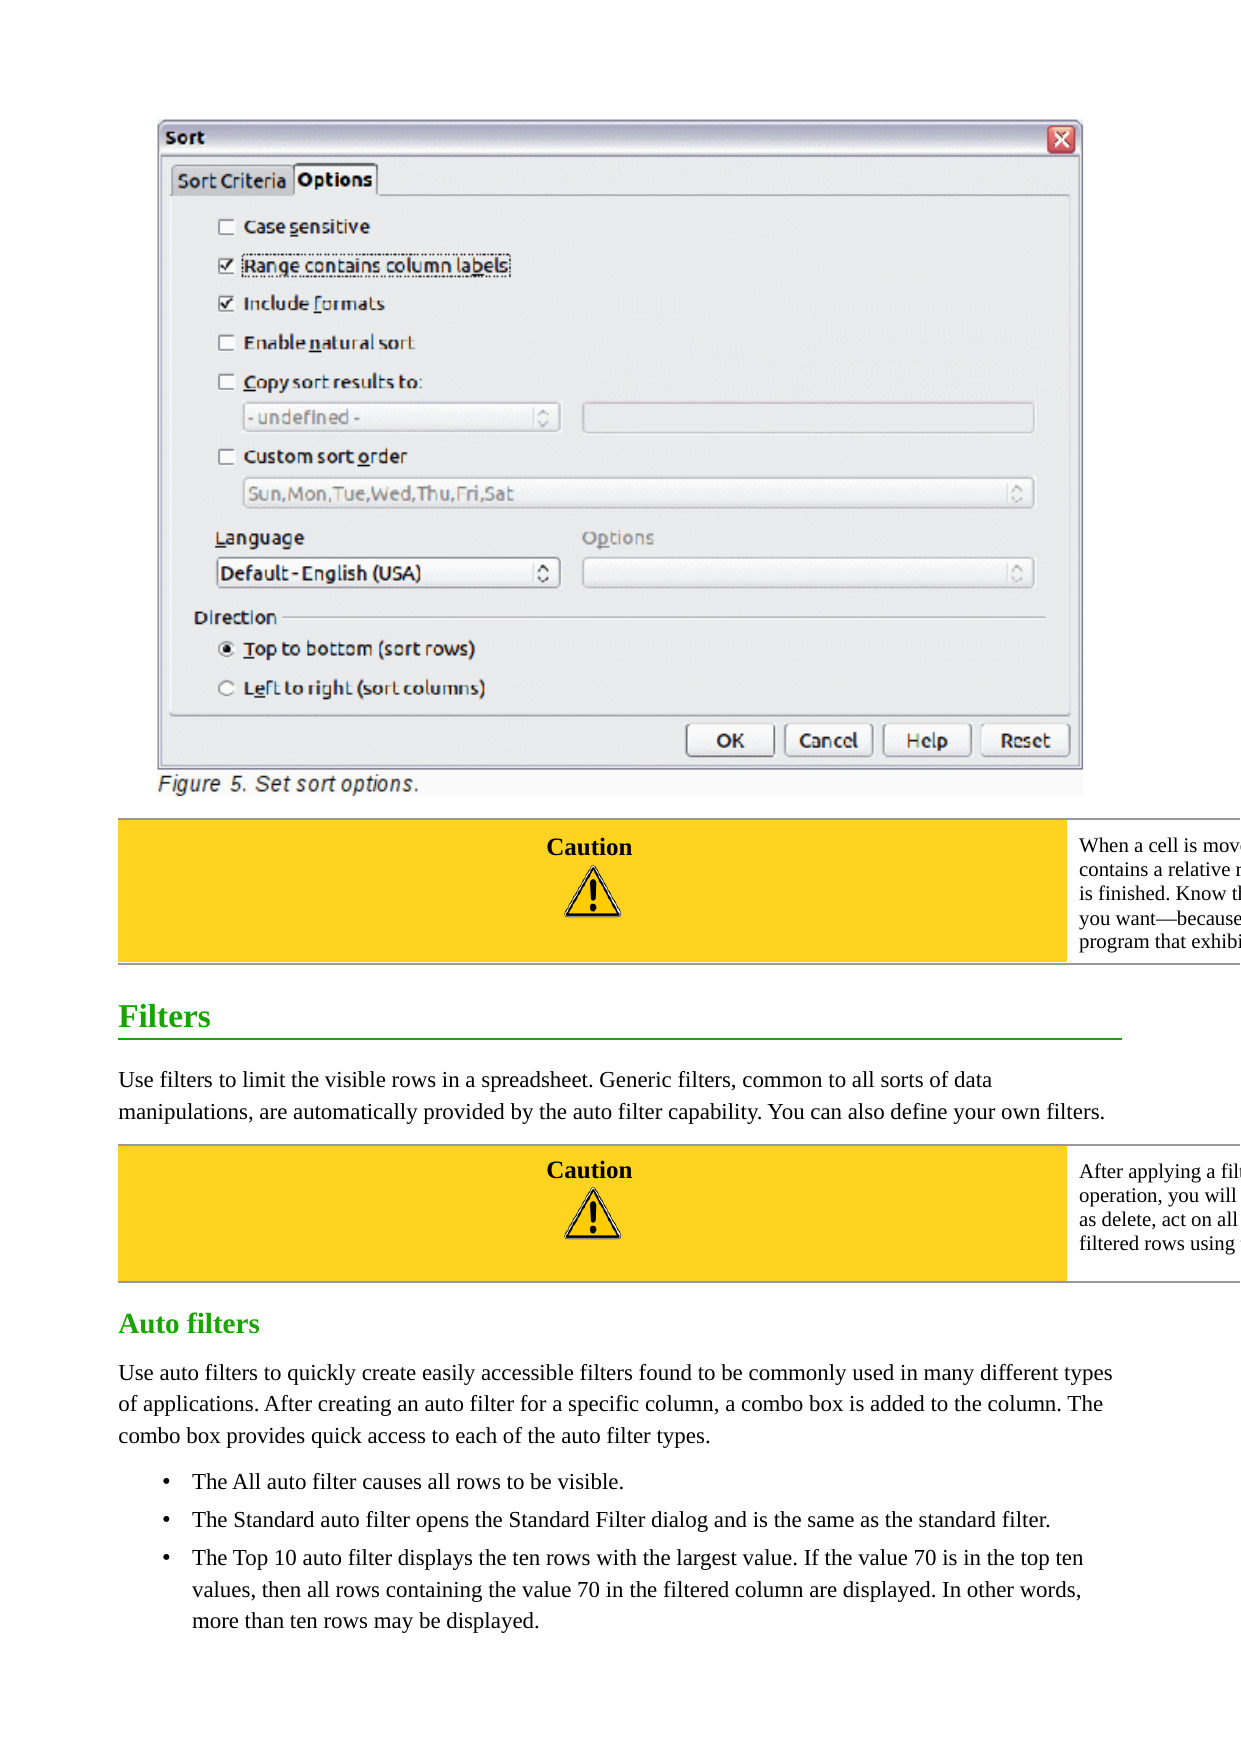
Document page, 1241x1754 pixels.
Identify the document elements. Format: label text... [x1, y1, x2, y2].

text Use auto filters to quickly create easily accessible filters found to be commonly used in many different types of applications. After creating an auto filter for a specific column, a combo box is added to the column. The combo box provides quick access to each of the auto filter types. [118, 1359, 1122, 1448]
text Use filters to limit the visible rows in a spreadsheet. Generic filters, common to all sorts of data manipulations, are automatically provided by the auto filter capability. You can also define your own filters. [118, 1066, 1122, 1124]
table_header When a cell is moved during a sort operation, external references to that cell are not updated. If a cell that contains a relative reference to another cell is moved, the reference is relative to the new position when sorting is finished. Know the behavior of references during sorting and do not be alarmed; this is almost always what you want—because the reference is to the right or left in the same row. Also, we have not found a spreadsheet program that exhibits a different behavior for references while sorting. [1067, 820, 1240, 962]
picture [156, 118, 1085, 798]
table_header Caution [118, 1146, 1067, 1281]
picture [560, 861, 625, 921]
list The Top 10 auto filter displays the ten rows with the largest value. If the value 70 is in the top ten values, then all rows containing the value 70 in the filtered column are displayed. In other words, more than ten rows may be displayed. [162, 1544, 1122, 1634]
text Filters [118, 996, 1122, 1038]
text Auto filters [118, 1306, 1122, 1340]
list The Standard auto filter opens the Standard Filter dialog and is the same as the standard filter. [162, 1506, 1122, 1533]
picture [560, 1183, 625, 1243]
table_header Caution [118, 820, 1067, 962]
list The All auto filter causes all rows to be visible. [162, 1468, 1122, 1494]
table_header After applying a filter, some rows are visible and some rows are not. If you select multiple rows in one operation, you will also select the invisible rows contained between the selected visible rows. Operations, such as delete, act on all of the selected rows. To avoid this problem, you must individually select each of the filtered rows using the control key. [1067, 1146, 1240, 1281]
